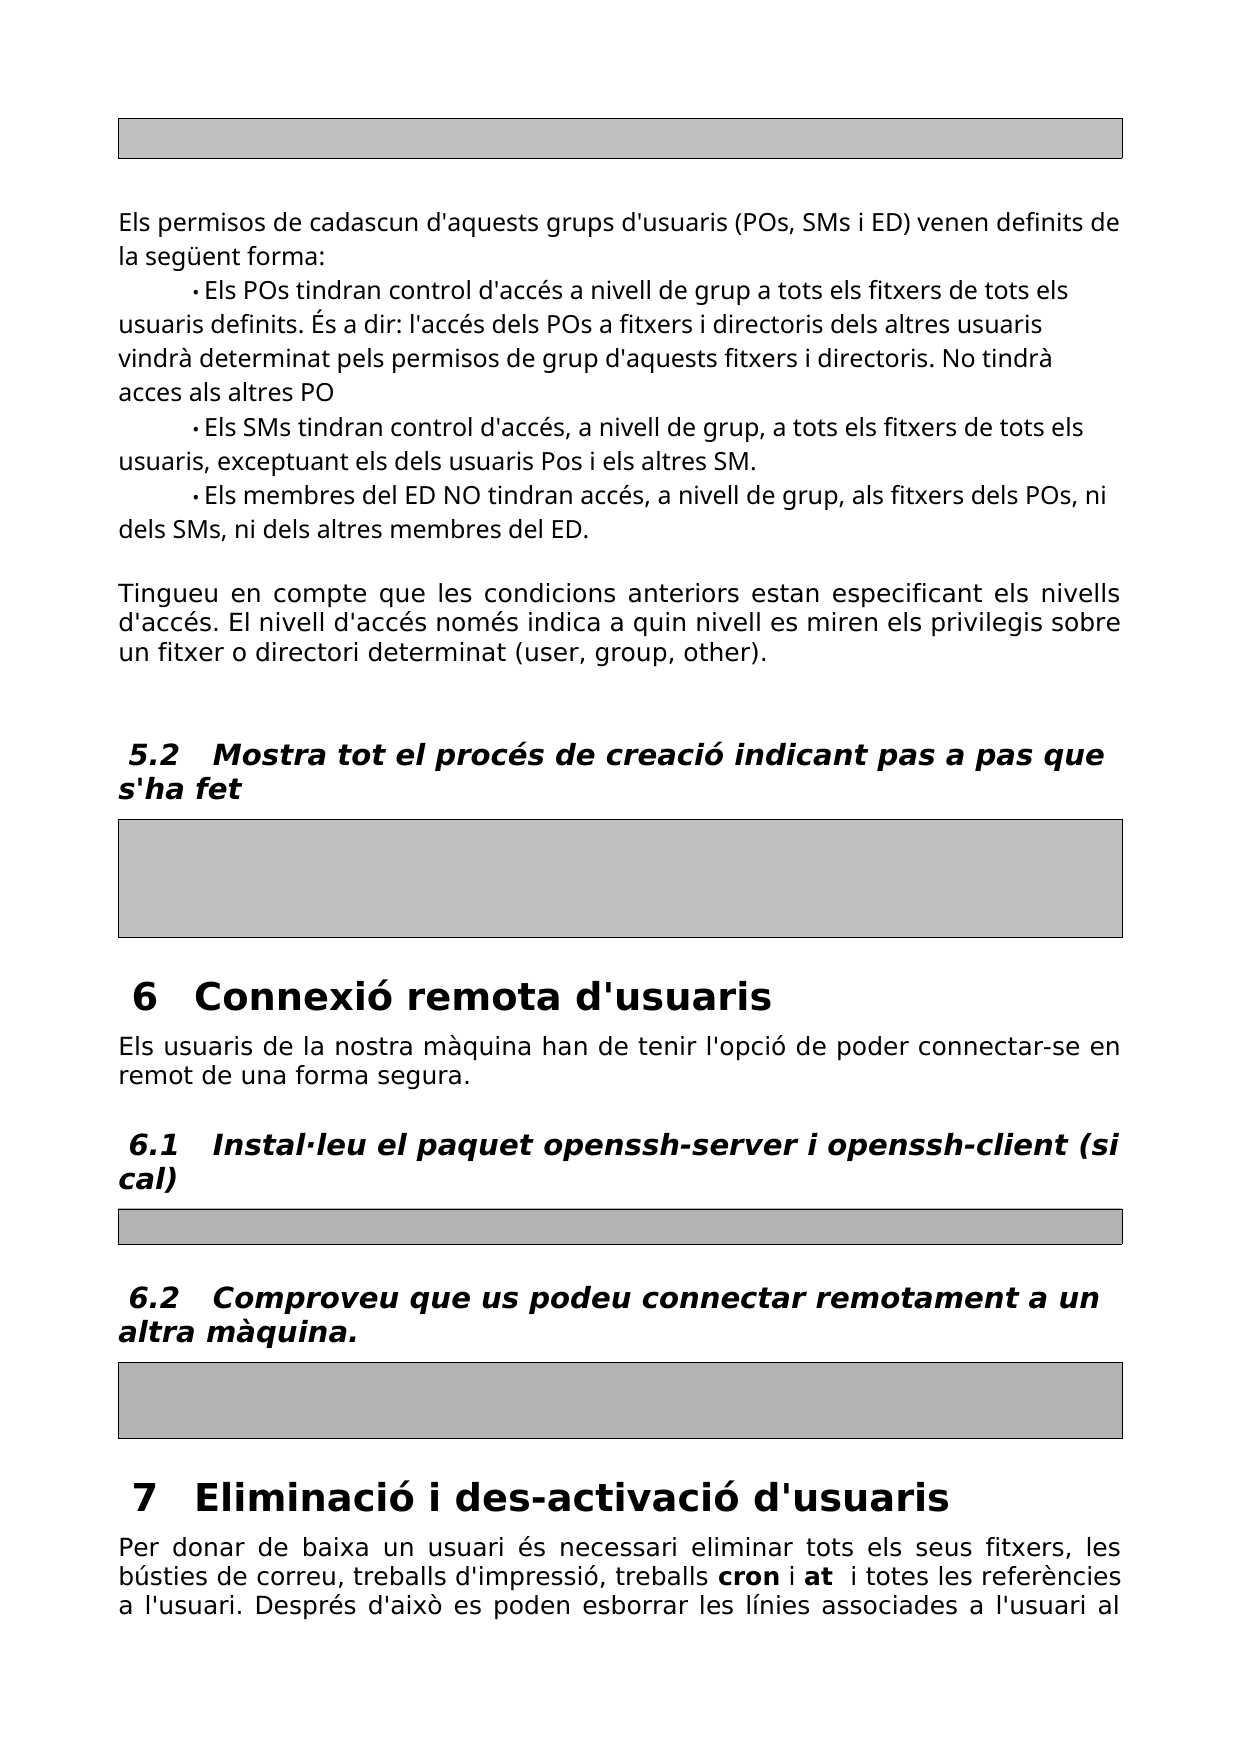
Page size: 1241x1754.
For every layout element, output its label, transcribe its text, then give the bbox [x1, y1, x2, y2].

text Els permisos de cadascun d'aquests grups d'usuaris (POs, SMs i ED) venen definits de la següent forma: [118, 205, 1122, 273]
subtitle Eliminació i des-activació d'usuaris [118, 1476, 1122, 1521]
subtitle Comproveu que us podeu connectar remotament a un altra màquina. [118, 1281, 1122, 1349]
text Per donar de baixa un usuari és necessari eliminar tots els seus fitxers, les bústies de correu, treballs d'impressió, treballs cron i at i totes les referències a l'usuari. Després d'això es poden esborrar les línies associades a l'usuari al [118, 1533, 1122, 1621]
text • Els POs tindran control d'accés a nivell de grup a tots els fitxers de tots els usuaris definits. És a dir: l'accés dels POs a fitxers i directoris dels altres usuaris vindrà determinat pels permisos de grup d'aquests fitxers i directoris. No tindrà acces als altres PO [118, 273, 1122, 409]
subtitle Connexió remota d'usuaris [118, 975, 1122, 1020]
text Tingueu en compte que les condicions anteriors estan especificant els nivells d'accés. El nivell d'accés només indica a quin nivell es miren els privilegis sobre un fitxer o directori determinat (user, group, other). [118, 579, 1122, 667]
subtitle Mostra tot el procés de creació indicant pas a pas que s'ha fet [118, 738, 1122, 806]
text Els usuaris de la nostra màquina han de tenir l'opció de poder connectar-se en remot de una forma segura. [118, 1032, 1122, 1091]
text • Els SMs tindran control d'accés, a nivell de grup, a tots els fitxers de tots els usuaris, exceptuant els dels usuaris Pos i els altres SM. [118, 409, 1122, 477]
subtitle Instal·leu el paquet openssh-server i openssh-client (si cal) [118, 1128, 1122, 1196]
text • Els membres del ED NO tindran accés, a nivell de grup, als fitxers dels POs, ni dels SMs, ni dels altres membres del ED. [118, 477, 1122, 545]
